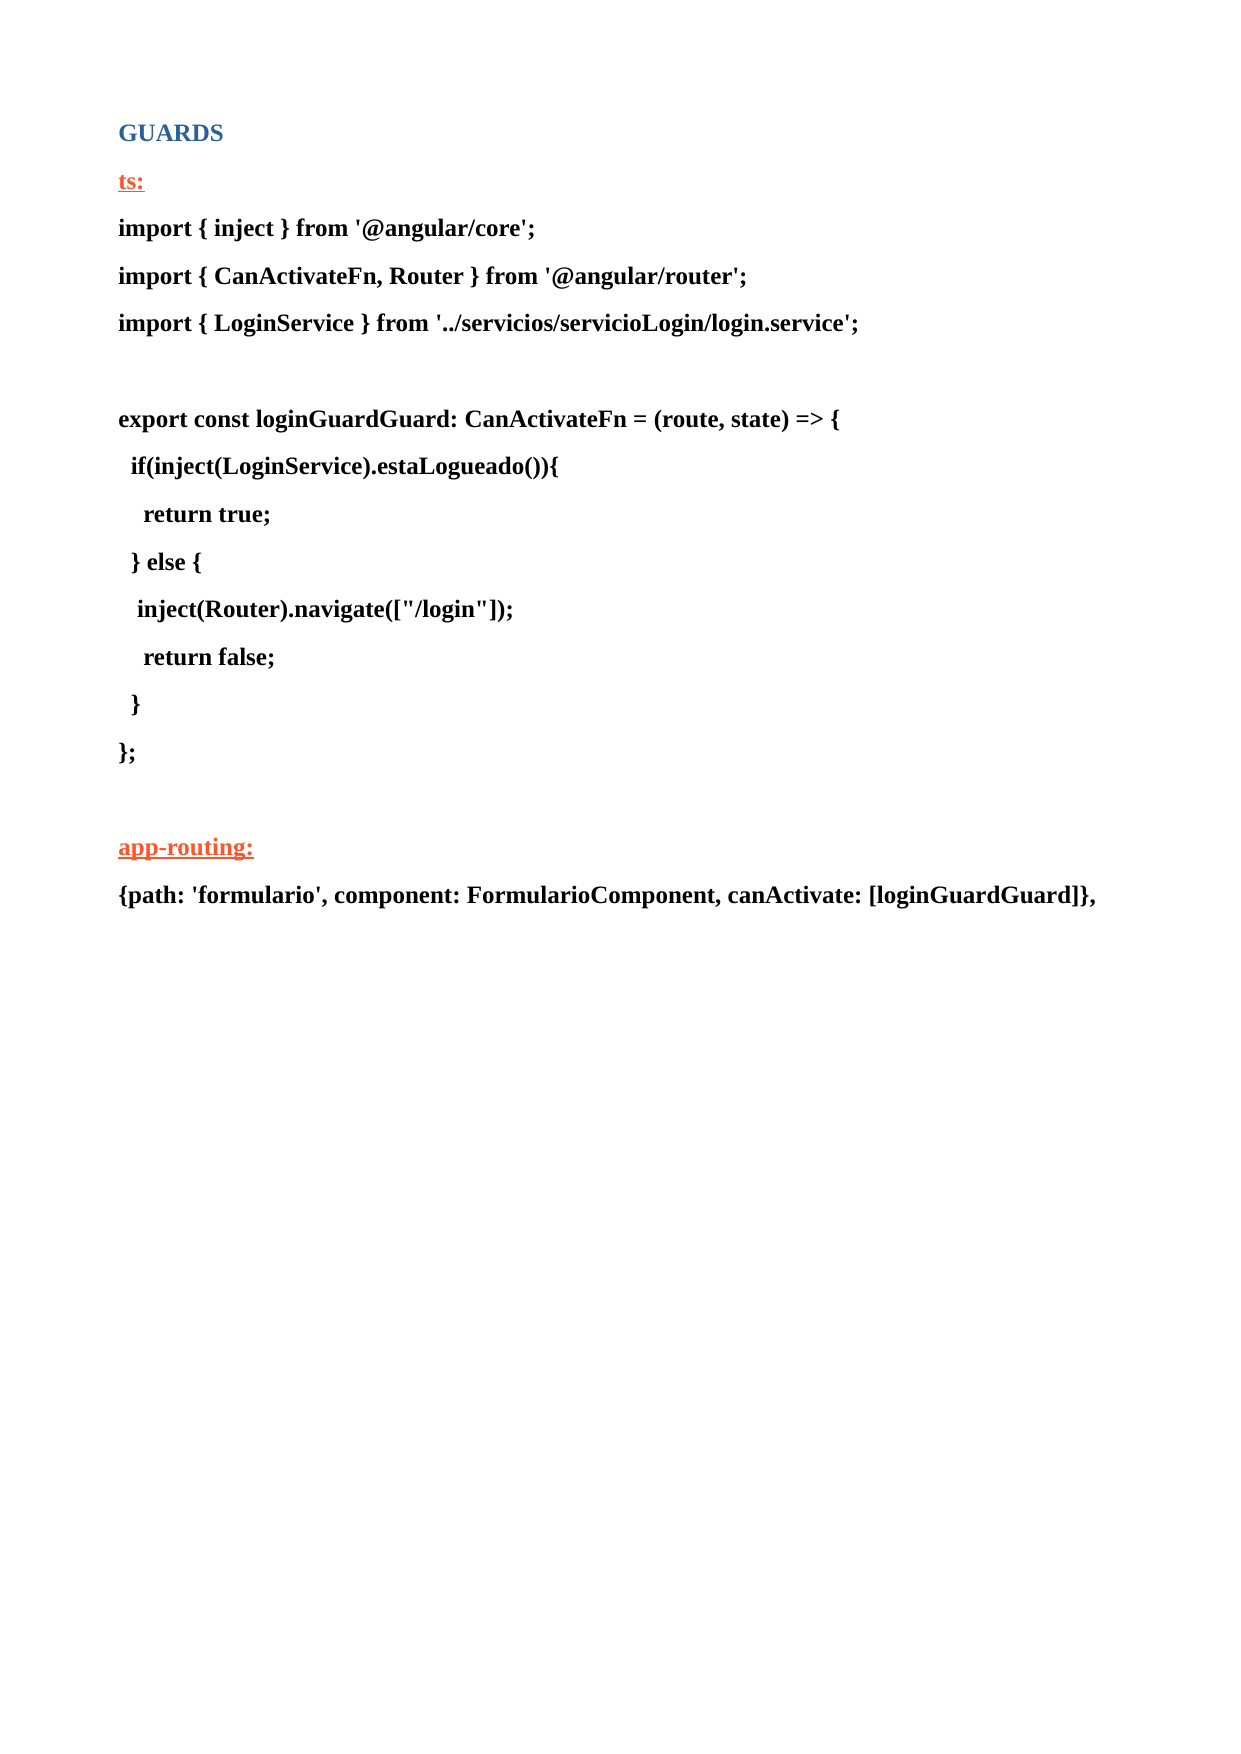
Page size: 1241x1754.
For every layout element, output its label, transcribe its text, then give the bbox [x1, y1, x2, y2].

text } [118, 689, 1122, 718]
text export const loginGuardGuard: CanActivateFn = (route, state) => { [118, 404, 1122, 432]
text if(inject(LoginService).estaLogueado()){ [118, 451, 1122, 480]
text {path: 'formulario', component: FormularioComponent, canActivate: [loginGuardGuard]}, [118, 880, 1122, 908]
text ts: [118, 166, 1122, 194]
text GUARDS [118, 118, 1122, 147]
text import { LoginService } from '../servicios/servicioLogin/login.service'; [118, 308, 1122, 337]
text return false; [118, 642, 1122, 671]
text import { inject } from '@angular/core'; [118, 213, 1122, 242]
text } else { [118, 547, 1122, 575]
text app-routing: [118, 832, 1122, 861]
text import { CanActivateFn, Router } from '@angular/router'; [118, 261, 1122, 290]
text }; [118, 737, 1122, 766]
text return true; [118, 499, 1122, 528]
text inject(Router).navigate(["/login"]); [118, 594, 1122, 623]
